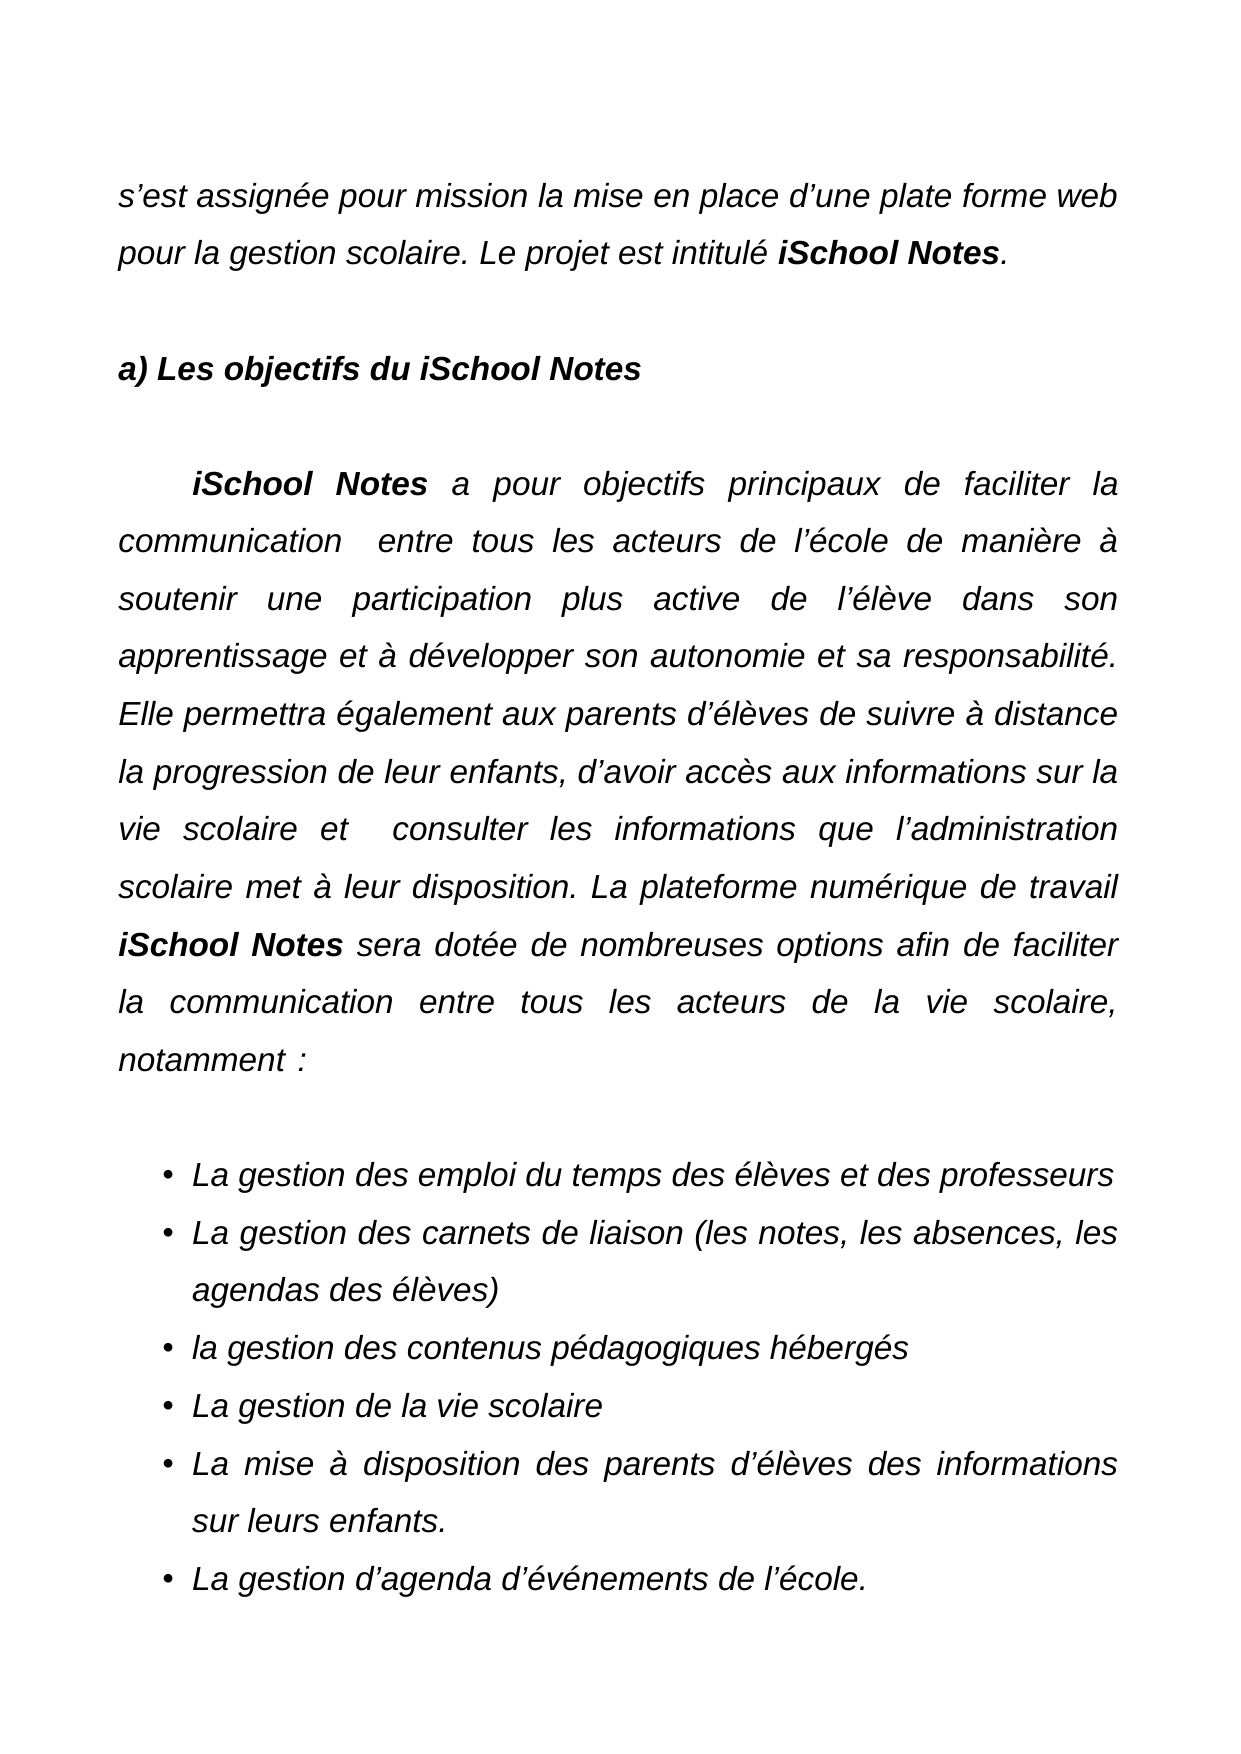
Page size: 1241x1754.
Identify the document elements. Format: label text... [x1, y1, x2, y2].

list la gestion des contenus pédagogiques hébergés [162, 1328, 1122, 1367]
list La gestion de la vie scolaire [162, 1386, 1122, 1424]
list La gestion des emploi du temps des élèves et des professeurs [162, 1155, 1122, 1193]
list La mise à disposition des parents d’élèves des informations sur leurs enfants. [162, 1444, 1122, 1540]
text s’est assignée pour mission la mise en place d’une plate forme web pour la gestion scolaire. Le projet est intitulé iSchool Notes. [118, 176, 1122, 272]
list La gestion d’agenda d’événements de l’école. [162, 1559, 1122, 1598]
list La gestion des carnets de liaison (les notes, les absences, les agendas des élèves) [162, 1213, 1122, 1309]
text a) Les objectifs du iSchool Notes [118, 348, 1122, 387]
text iSchool Notes a pour objectifs principaux de faciliter la communication entre tous les acteurs de l’école de manière à soutenir une participation plus active de l’élève dans son apprentissage et à développer son autonomie et sa responsabilité. Elle permettra également aux parents d’élèves de suivre à distance la progression de leur enfants, d’avoir accès aux informations sur la vie scolaire et consulter les informations que l’administration scolaire met à leur disposition. La plateforme numérique de travail iSchool Notes sera dotée de nombreuses options afin de faciliter la communication entre tous les acteurs de la vie scolaire, notamment : [118, 464, 1122, 1078]
